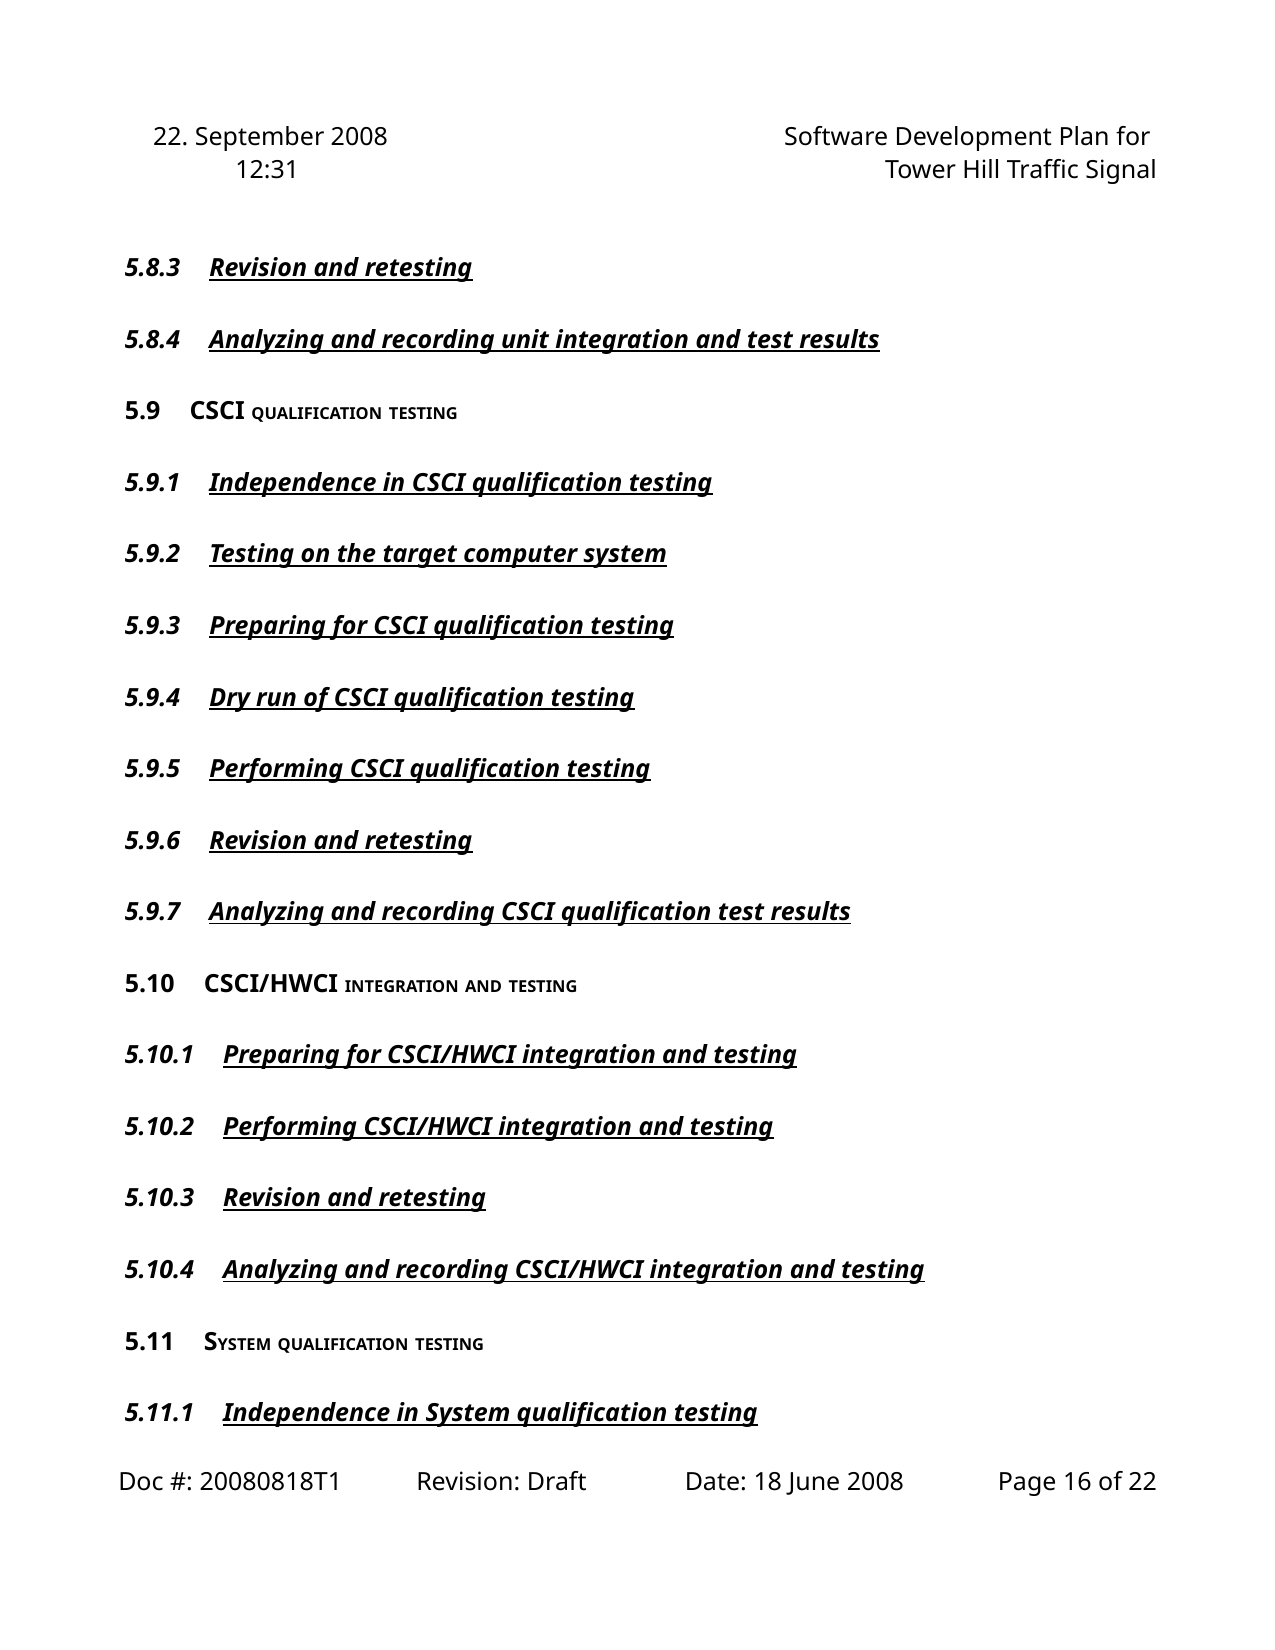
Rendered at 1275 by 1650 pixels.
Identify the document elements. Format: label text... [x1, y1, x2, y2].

subtitle Analyzing and recording unit integration and test results [118, 321, 1157, 355]
subtitle Revision and retesting [118, 1180, 1157, 1214]
subtitle Independence in System qualification testing [118, 1395, 1157, 1429]
subtitle Analyzing and recording CSCI/HWCI integration and testing [118, 1252, 1157, 1286]
subtitle Performing CSCI/HWCI integration and testing [118, 1108, 1157, 1143]
subtitle Performing CSCI qualification testing [118, 751, 1157, 785]
subtitle Independence in CSCI qualification testing [118, 464, 1157, 498]
subtitle Testing on the target computer system [118, 536, 1157, 570]
subtitle System qualification testing [118, 1323, 1157, 1357]
subtitle CSCI/HWCI integration and testing [118, 965, 1157, 999]
subtitle Preparing for CSCI/HWCI integration and testing [118, 1037, 1157, 1071]
subtitle CSCI qualification testing [118, 393, 1157, 427]
subtitle Revision and retesting [118, 822, 1157, 856]
subtitle Preparing for CSCI qualification testing [118, 608, 1157, 642]
subtitle Dry run of CSCI qualification testing [118, 679, 1157, 713]
subtitle Analyzing and recording CSCI qualification test results [118, 894, 1157, 928]
subtitle Revision and retesting [118, 250, 1157, 284]
